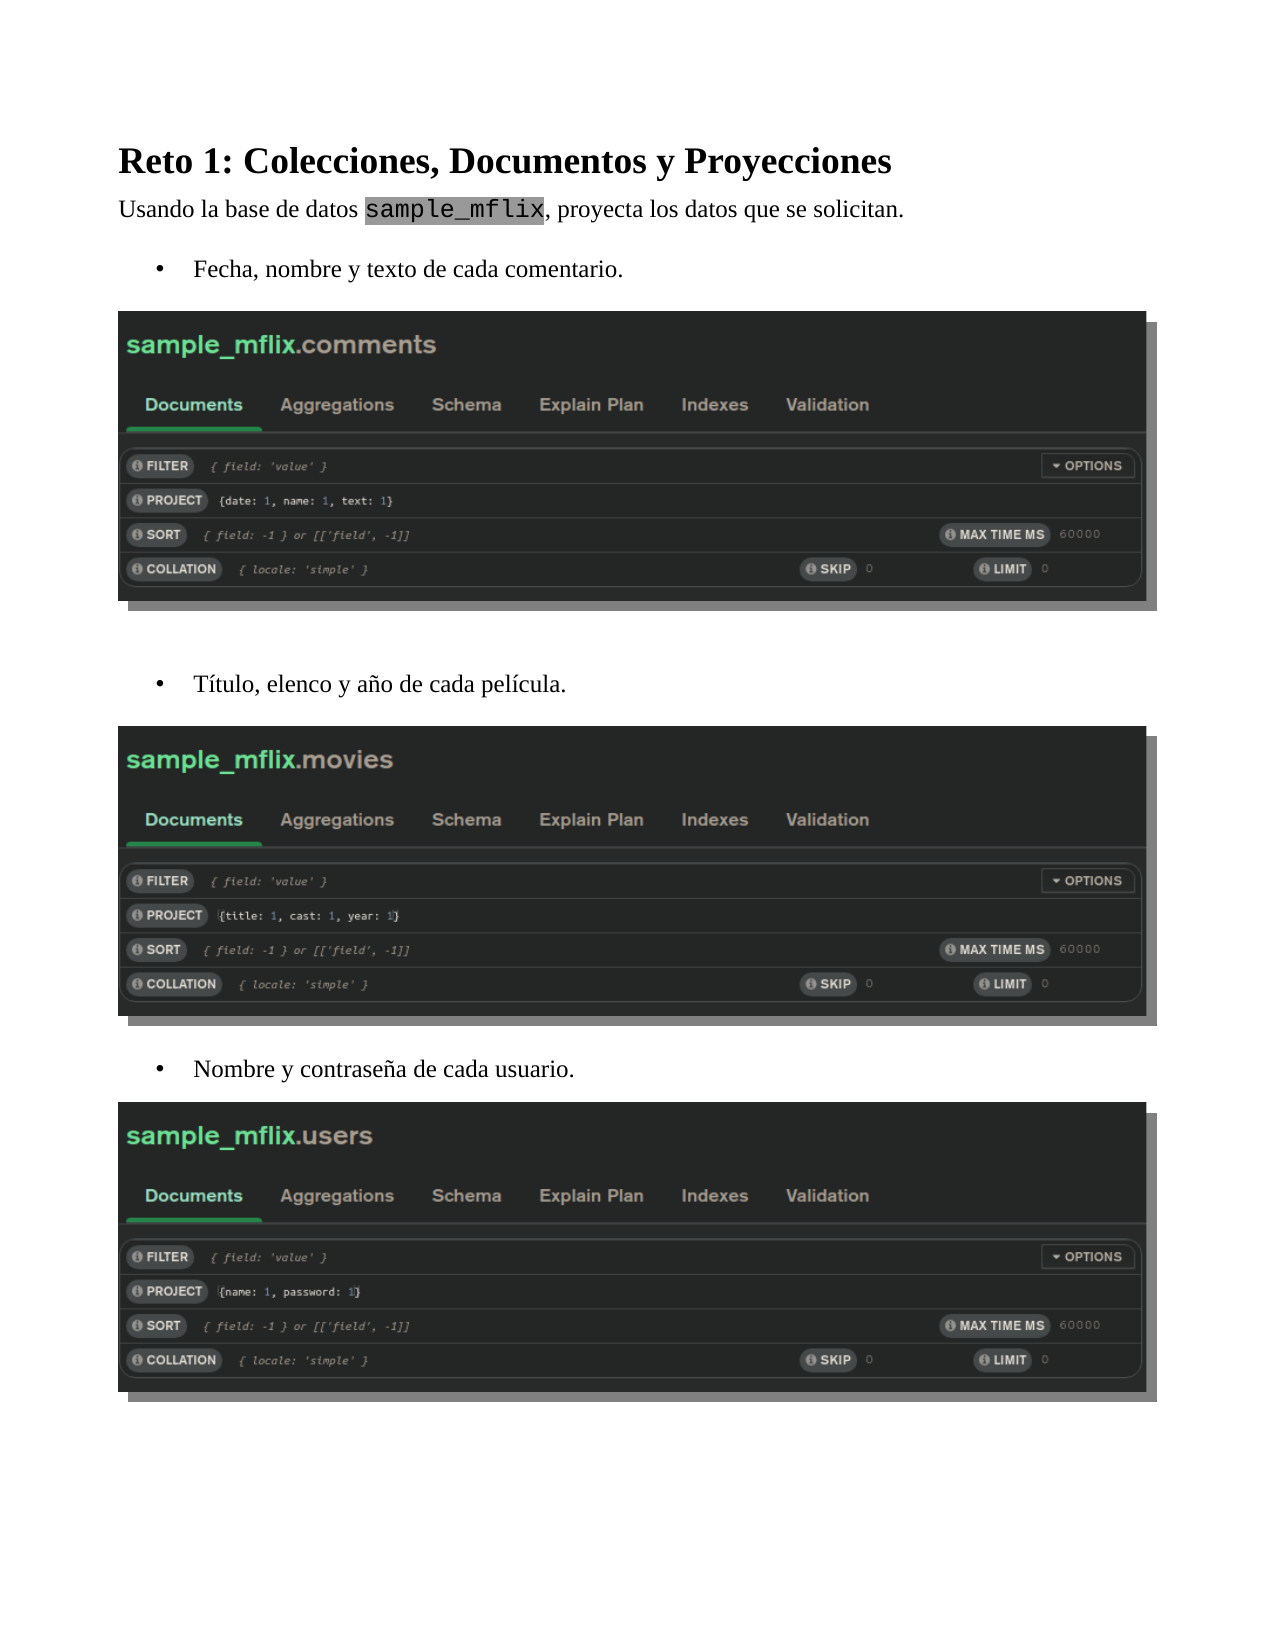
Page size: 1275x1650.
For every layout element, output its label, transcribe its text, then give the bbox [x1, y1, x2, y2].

list Título, elenco y año de cada película. [156, 669, 1157, 697]
list Fecha, nombre y texto de cada comentario. [156, 254, 1157, 283]
subtitle Reto 1: Colecciones, Documentos y Proyecciones [118, 139, 1157, 182]
list Nombre y contraseña de cada usuario. [156, 1054, 1157, 1083]
text Usando la base de datos sample_mflix, proyecta los datos que se solicitan. [118, 194, 1157, 225]
picture [118, 311, 1147, 601]
picture [118, 1102, 1147, 1392]
picture [118, 726, 1147, 1016]
